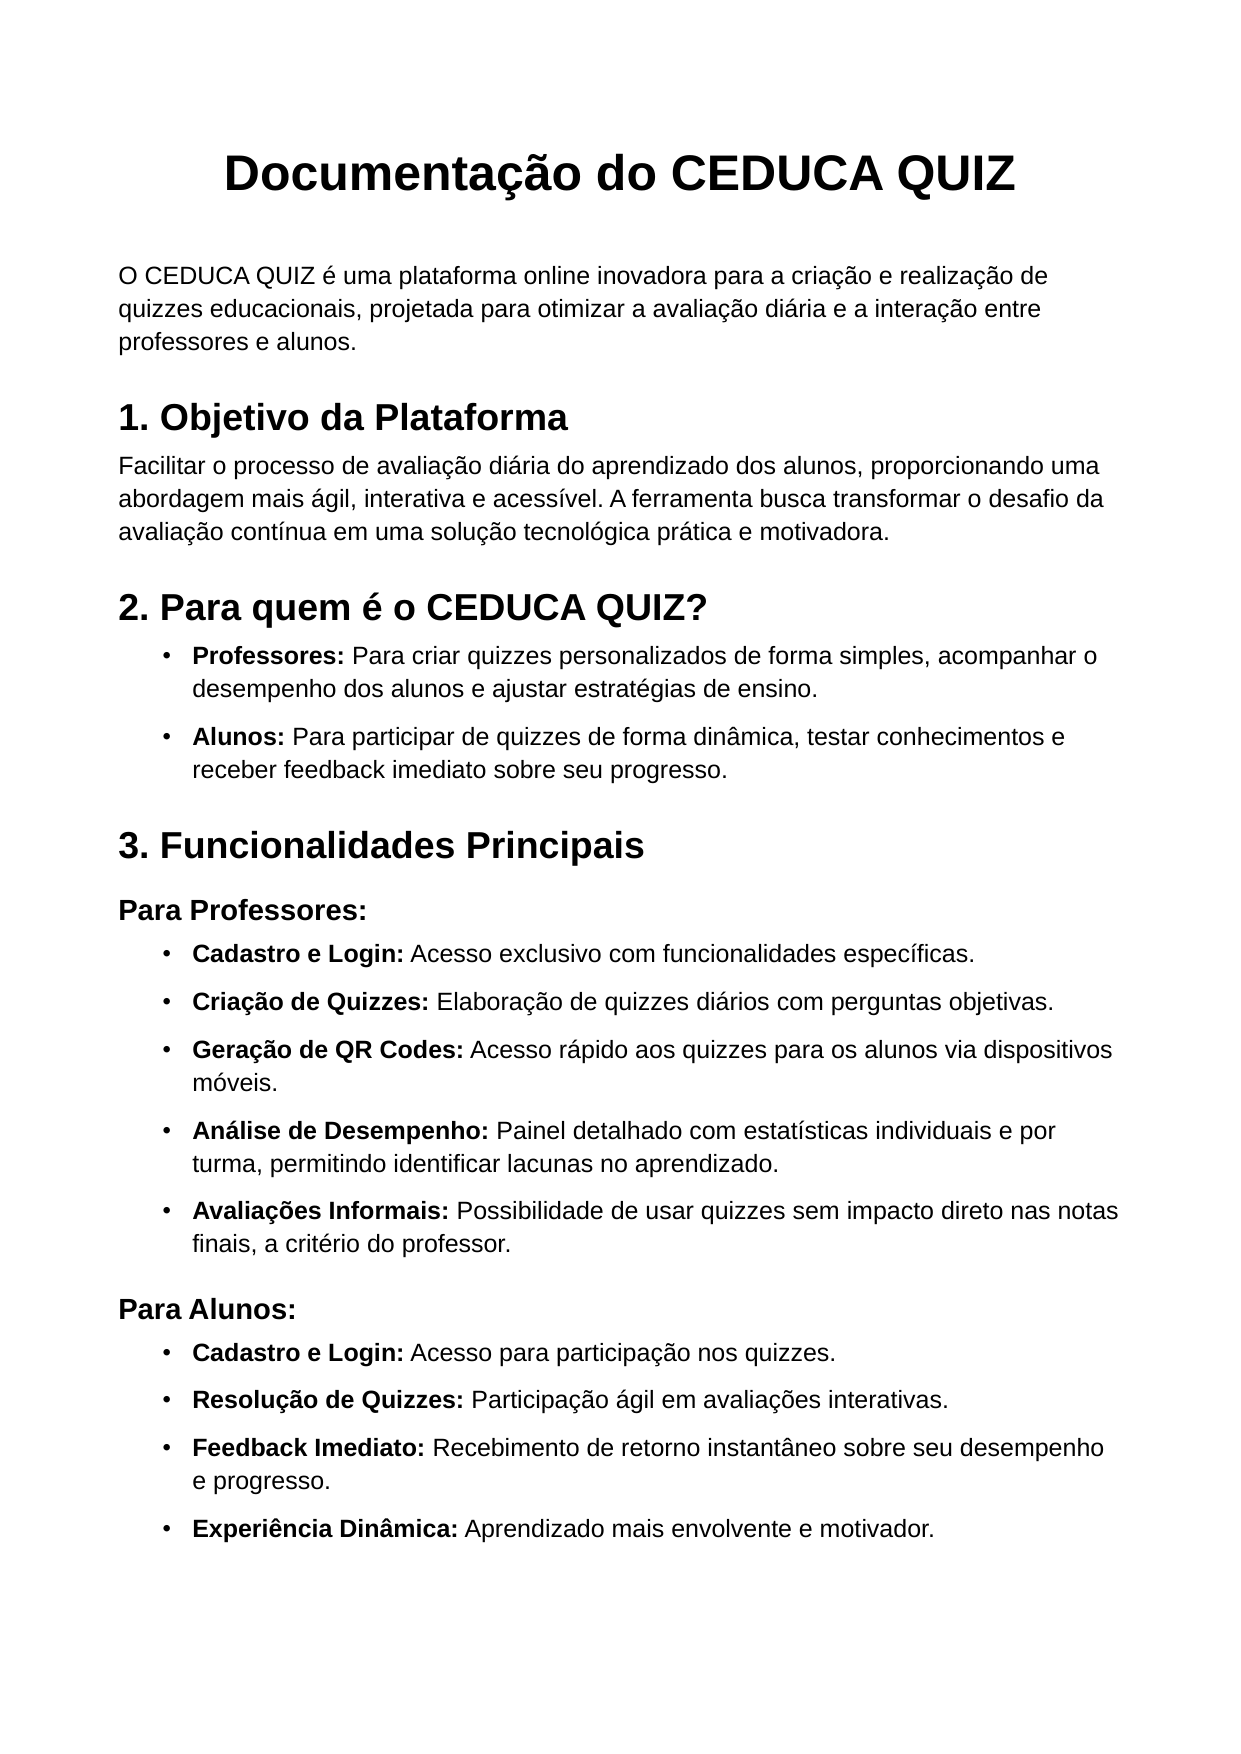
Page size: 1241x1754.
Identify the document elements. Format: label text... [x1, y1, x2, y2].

subtitle Para Professores: [118, 893, 1122, 927]
subtitle 3. Funcionalidades Principais [118, 823, 1122, 866]
list Avaliações Informais: Possibilidade de usar quizzes sem impacto direto nas notas finais, a critério do professor. [162, 1196, 1122, 1258]
list Geração de QR Codes: Acesso rápido aos quizzes para os alunos via dispositivos móveis. [162, 1035, 1122, 1097]
subtitle Documentação do CEDUCA QUIZ [118, 143, 1122, 201]
list Professores: Para criar quizzes personalizados de forma simples, acompanhar o desempenho dos alunos e ajustar estratégias de ensino. [162, 641, 1122, 703]
text Facilitar o processo de avaliação diária do aprendizado dos alunos, proporcionando uma abordagem mais ágil, interativa e acessível. A ferramenta busca transformar o desafio da avaliação contínua em uma solução tecnológica prática e motivadora. [118, 451, 1122, 546]
text O CEDUCA QUIZ é uma plataforma online inovadora para a criação e realização de quizzes educacionais, projetada para otimizar a avaliação diária e a interação entre professores e alunos. [118, 261, 1122, 356]
subtitle Para Alunos: [118, 1292, 1122, 1325]
list Análise de Desempenho: Painel detalhado com estatísticas individuais e por turma, permitindo identificar lacunas no aprendizado. [162, 1116, 1122, 1177]
list Resolução de Quizzes: Participação ágil em avaliações interativas. [162, 1385, 1122, 1414]
list Alunos: Para participar de quizzes de forma dinâmica, testar conhecimentos e receber feedback imediato sobre seu progresso. [162, 722, 1122, 783]
subtitle 1. Objetivo da Plataforma [118, 395, 1122, 438]
list Cadastro e Login: Acesso exclusivo com funcionalidades específicas. [162, 939, 1122, 968]
list Cadastro e Login: Acesso para participação nos quizzes. [162, 1338, 1122, 1367]
list Experiência Dinâmica: Aprendizado mais envolvente e motivador. [162, 1514, 1122, 1543]
list Feedback Imediato: Recebimento de retorno instantâneo sobre seu desempenho e progresso. [162, 1433, 1122, 1495]
subtitle 2. Para quem é o CEDUCA QUIZ? [118, 585, 1122, 628]
list Criação de Quizzes: Elaboração de quizzes diários com perguntas objetivas. [162, 987, 1122, 1016]
